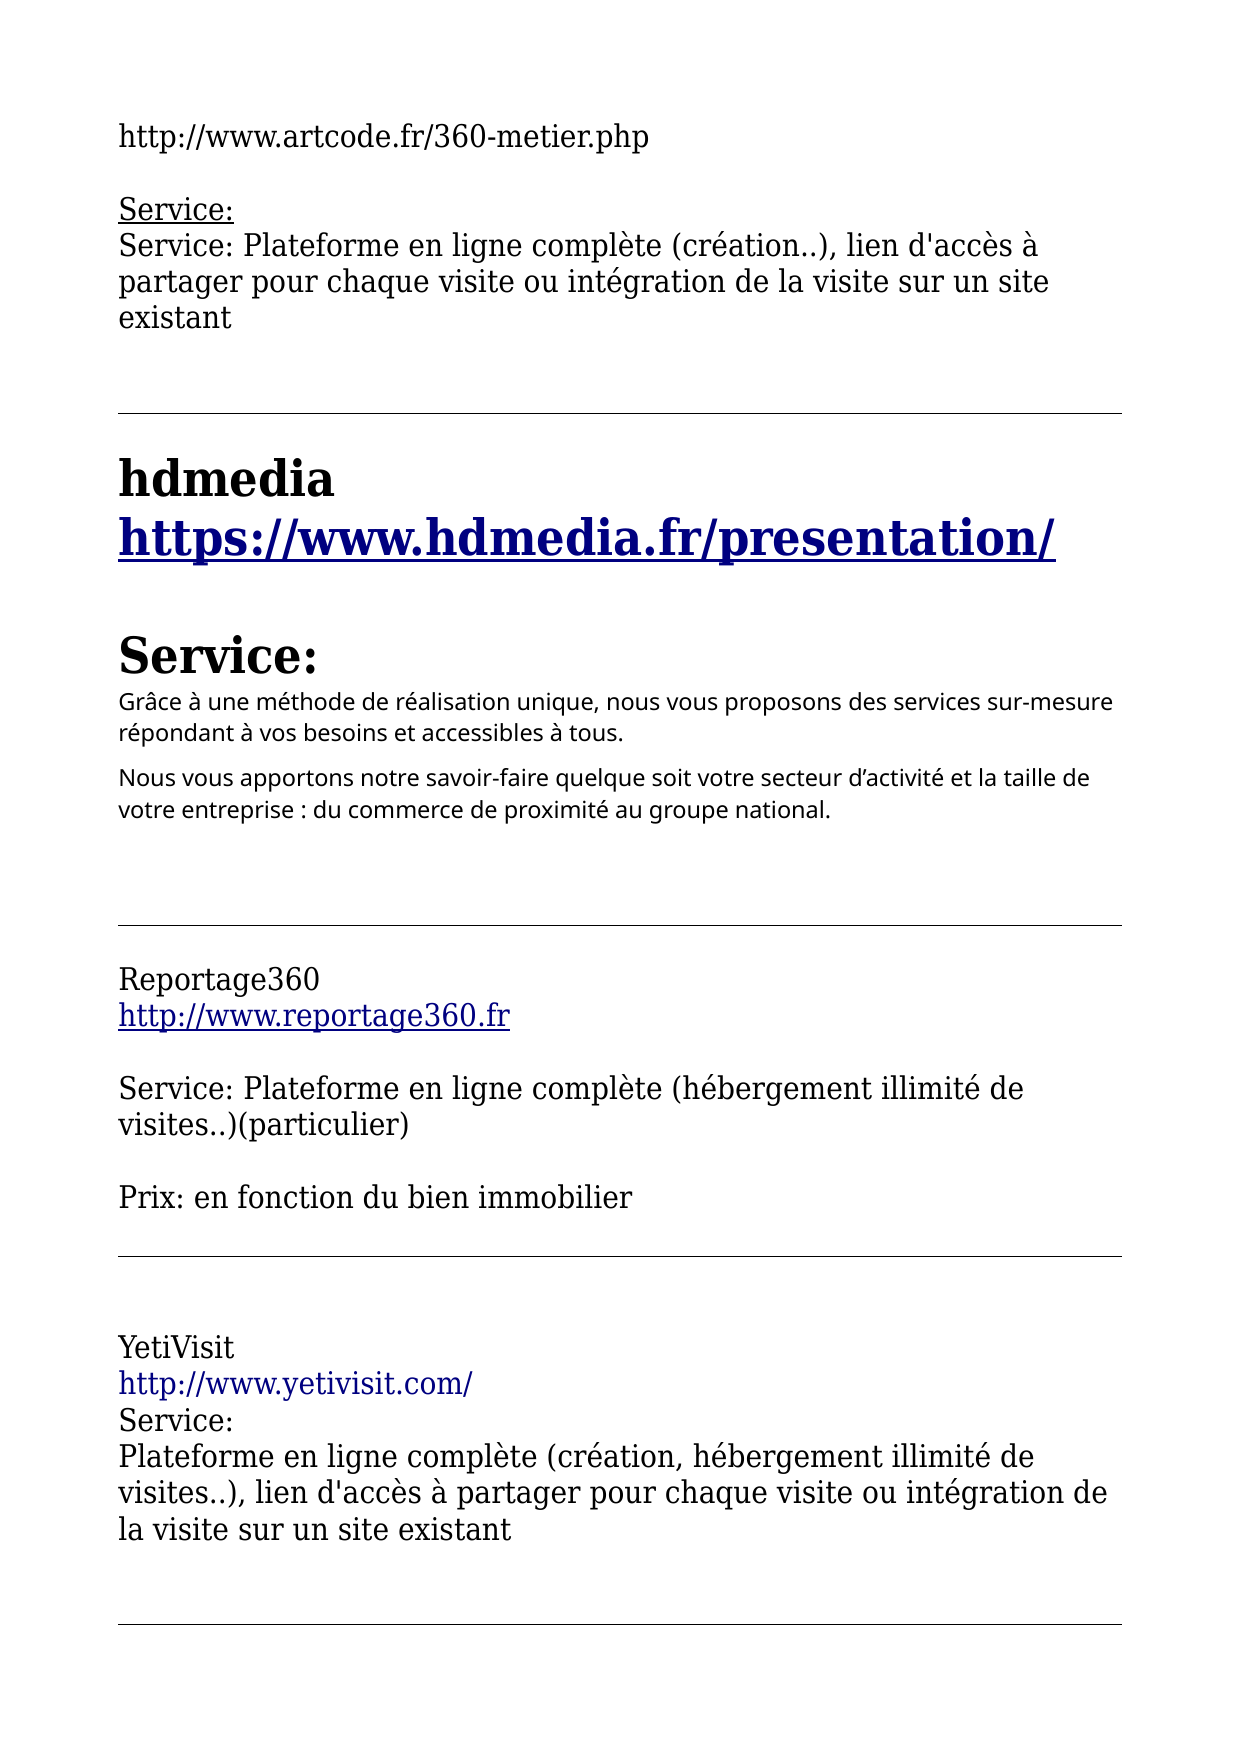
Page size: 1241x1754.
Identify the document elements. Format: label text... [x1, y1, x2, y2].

text http://www.artcode.fr/360-metier.php [118, 118, 1122, 154]
text Nous vous apportons notre savoir-faire quelque soit votre secteur d’activité et la taille de votre entreprise : du commerce de proximité au groupe national. [118, 761, 1122, 825]
text Grâce à une méthode de réalisation unique, nous vous proposons des services sur-mesure répondant à vos besoins et accessibles à tous. [118, 685, 1122, 749]
text Service: Plateforme en ligne complète (hébergement illimité de visites..)(particulier) [118, 1070, 1122, 1143]
text Prix: en fonction du bien immobilier [118, 1179, 1122, 1216]
text Service: Plateforme en ligne complète (création..), lien d'accès à partager pour chaque visite ou intégration de la visite sur un site existant [118, 227, 1122, 336]
text Service: [118, 1402, 1122, 1438]
text hdmedia [118, 450, 1122, 508]
text http://www.reportage360.fr [118, 997, 1122, 1034]
text Reportage360 [118, 961, 1122, 997]
text Plateforme en ligne complète (création, hébergement illimité de visites..), lien d'accès à partager pour chaque visite ou intégration de la visite sur un site existant [118, 1438, 1122, 1547]
text YetiVisit [118, 1329, 1122, 1366]
text https://www.hdmedia.fr/presentation/ [118, 508, 1122, 567]
text http://www.yetivisit.com/ [118, 1366, 1122, 1402]
text Service: [118, 626, 1122, 685]
text Service: [118, 191, 1122, 227]
